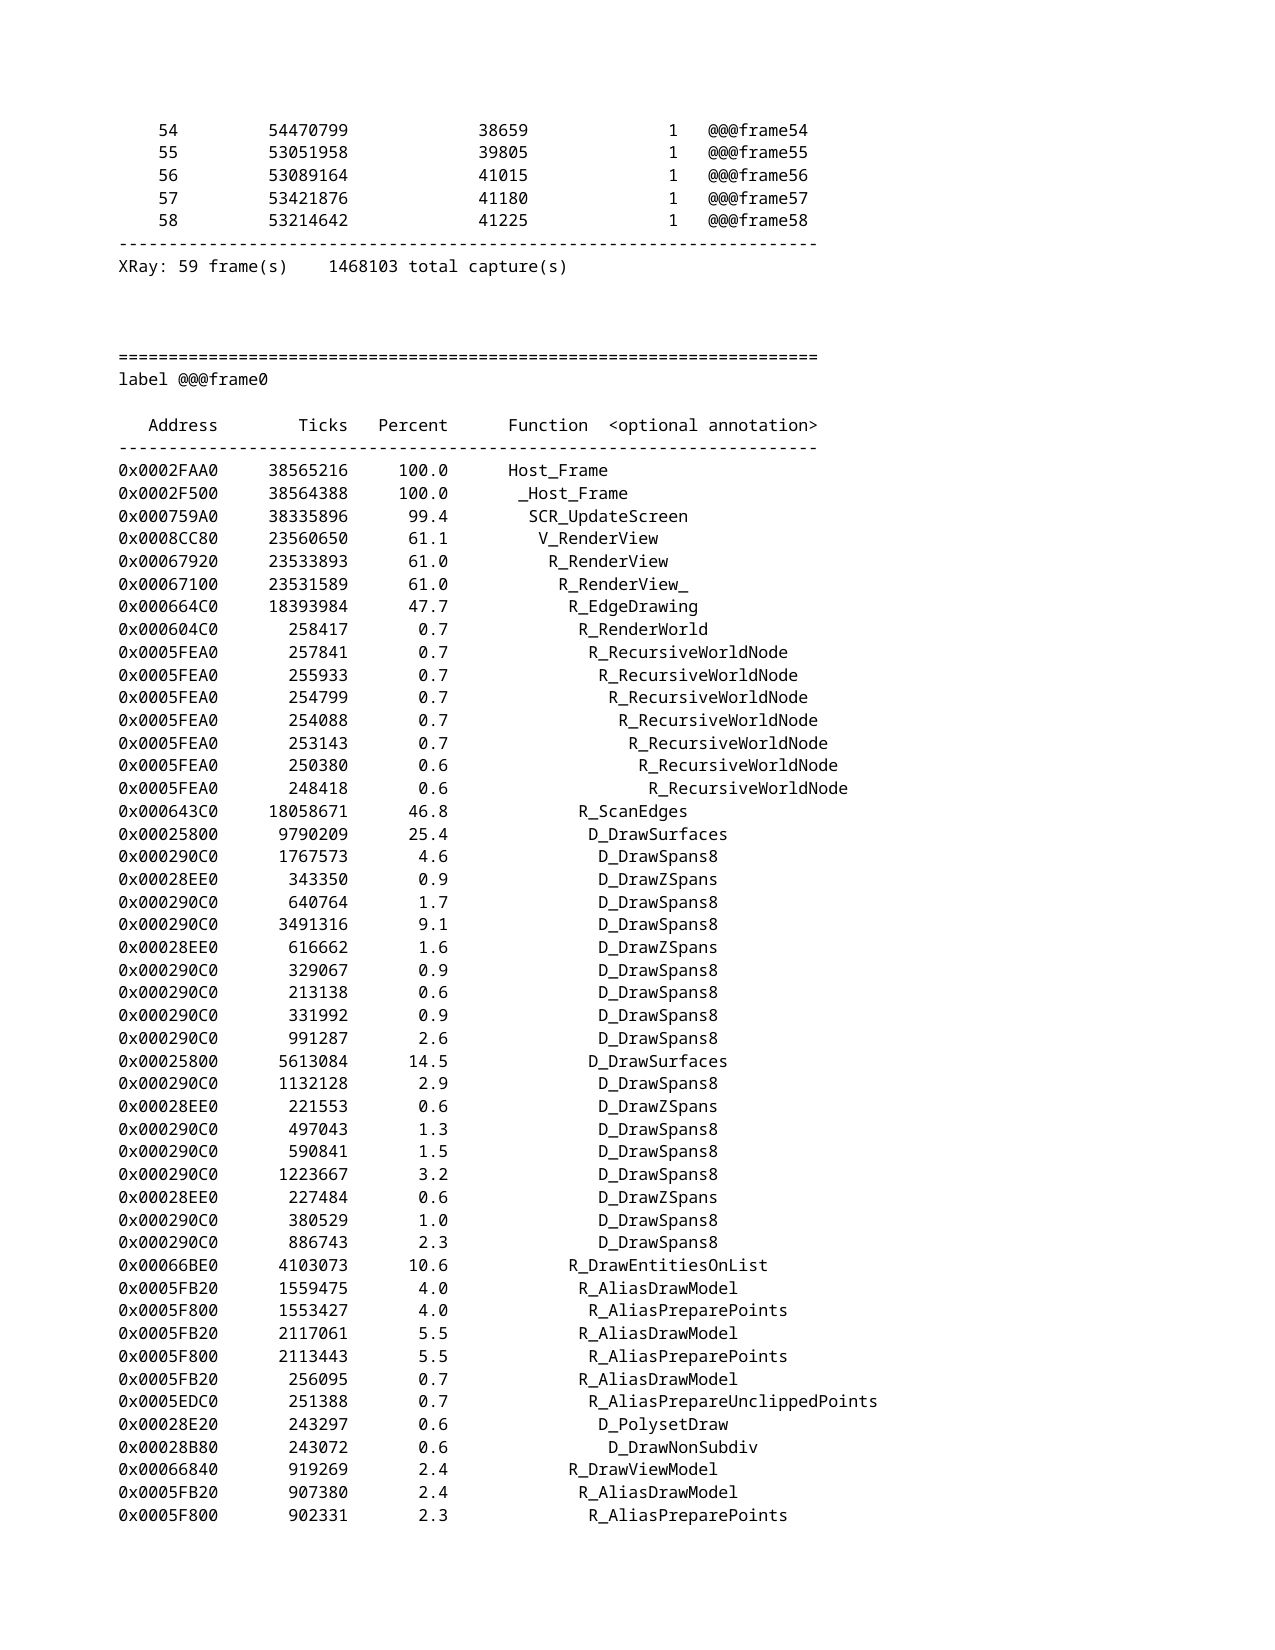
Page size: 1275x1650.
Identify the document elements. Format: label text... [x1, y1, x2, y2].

text 0x0005FEA0 255933 0.7 R_RecursiveWorldNode [118, 663, 1157, 686]
text 0x0005FB20 2117061 5.5 R_AliasDrawModel [118, 1322, 1157, 1344]
text label @@@frame0 [118, 368, 1157, 391]
text 0x000290C0 886743 2.3 D_DrawSpans8 [118, 1231, 1157, 1253]
text ---------------------------------------------------------------------- [118, 436, 1157, 459]
text 0x00067100 23531589 61.0 R_RenderView_ [118, 572, 1157, 595]
text 0x000664C0 18393984 47.7 R_EdgeDrawing [118, 595, 1157, 618]
text ---------------------------------------------------------------------- [118, 232, 1157, 254]
text 0x0005FEA0 257841 0.7 R_RecursiveWorldNode [118, 640, 1157, 663]
text 0x000290C0 331992 0.9 D_DrawSpans8 [118, 1004, 1157, 1026]
text 0x0002F500 38564388 100.0 _Host_Frame [118, 481, 1157, 504]
text 0x00025800 9790209 25.4 D_DrawSurfaces [118, 822, 1157, 845]
text 0x0008CC80 23560650 61.1 V_RenderView [118, 527, 1157, 549]
text 0x000290C0 329067 0.9 D_DrawSpans8 [118, 958, 1157, 981]
text 0x0005FEA0 248418 0.6 R_RecursiveWorldNode [118, 777, 1157, 799]
text 0x00066BE0 4103073 10.6 R_DrawEntitiesOnList [118, 1253, 1157, 1276]
text 0x000290C0 1223667 3.2 D_DrawSpans8 [118, 1163, 1157, 1185]
text 0x0005FB20 256095 0.7 R_AliasDrawModel [118, 1367, 1157, 1390]
text 57 53421876 41180 1 @@@frame57 [118, 186, 1157, 209]
text 0x0005FEA0 253143 0.7 R_RecursiveWorldNode [118, 731, 1157, 754]
text 54 54470799 38659 1 @@@frame54 [118, 118, 1157, 141]
text 0x000604C0 258417 0.7 R_RenderWorld [118, 618, 1157, 640]
text XRay: 59 frame(s) 1468103 total capture(s) [118, 254, 1157, 277]
text 0x000290C0 213138 0.6 D_DrawSpans8 [118, 981, 1157, 1004]
text 0x00025800 5613084 14.5 D_DrawSurfaces [118, 1049, 1157, 1072]
text 0x0005FB20 907380 2.4 R_AliasDrawModel [118, 1481, 1157, 1503]
text 0x0005EDC0 251388 0.7 R_AliasPrepareUnclippedPoints [118, 1390, 1157, 1412]
text 56 53089164 41015 1 @@@frame56 [118, 163, 1157, 186]
text 0x0005FEA0 254088 0.7 R_RecursiveWorldNode [118, 708, 1157, 731]
text ====================================================================== [118, 345, 1157, 368]
text 0x000759A0 38335896 99.4 SCR_UpdateScreen [118, 504, 1157, 527]
text 0x000290C0 590841 1.5 D_DrawSpans8 [118, 1140, 1157, 1163]
text 0x0005FB20 1559475 4.0 R_AliasDrawModel [118, 1276, 1157, 1299]
text 0x00066840 919269 2.4 R_DrawViewModel [118, 1458, 1157, 1481]
text 58 53214642 41225 1 @@@frame58 [118, 209, 1157, 232]
text 0x00028EE0 221553 0.6 D_DrawZSpans [118, 1094, 1157, 1117]
text 55 53051958 39805 1 @@@frame55 [118, 141, 1157, 163]
text 0x000290C0 991287 2.6 D_DrawSpans8 [118, 1026, 1157, 1049]
text 0x00067920 23533893 61.0 R_RenderView [118, 549, 1157, 572]
text 0x00028E20 243297 0.6 D_PolysetDraw [118, 1412, 1157, 1435]
text Address Ticks Percent Function <optional annotation> [118, 413, 1157, 436]
text 0x0005F800 2113443 5.5 R_AliasPreparePoints [118, 1344, 1157, 1367]
text 0x000290C0 3491316 9.1 D_DrawSpans8 [118, 913, 1157, 936]
text 0x00028EE0 616662 1.6 D_DrawZSpans [118, 936, 1157, 958]
text 0x000290C0 1132128 2.9 D_DrawSpans8 [118, 1072, 1157, 1094]
text 0x0005FEA0 254799 0.7 R_RecursiveWorldNode [118, 686, 1157, 708]
text 0x00028B80 243072 0.6 D_DrawNonSubdiv [118, 1435, 1157, 1458]
text 0x000290C0 1767573 4.6 D_DrawSpans8 [118, 845, 1157, 867]
text 0x0005FEA0 250380 0.6 R_RecursiveWorldNode [118, 754, 1157, 777]
text 0x0005F800 1553427 4.0 R_AliasPreparePoints [118, 1299, 1157, 1322]
text 0x0002FAA0 38565216 100.0 Host_Frame [118, 459, 1157, 481]
text 0x000290C0 497043 1.3 D_DrawSpans8 [118, 1117, 1157, 1140]
text 0x000290C0 640764 1.7 D_DrawSpans8 [118, 890, 1157, 913]
text 0x00028EE0 343350 0.9 D_DrawZSpans [118, 867, 1157, 890]
text 0x00028EE0 227484 0.6 D_DrawZSpans [118, 1185, 1157, 1208]
text 0x000290C0 380529 1.0 D_DrawSpans8 [118, 1208, 1157, 1231]
text 0x000643C0 18058671 46.8 R_ScanEdges [118, 799, 1157, 822]
text 0x0005F800 902331 2.3 R_AliasPreparePoints [118, 1503, 1157, 1526]
